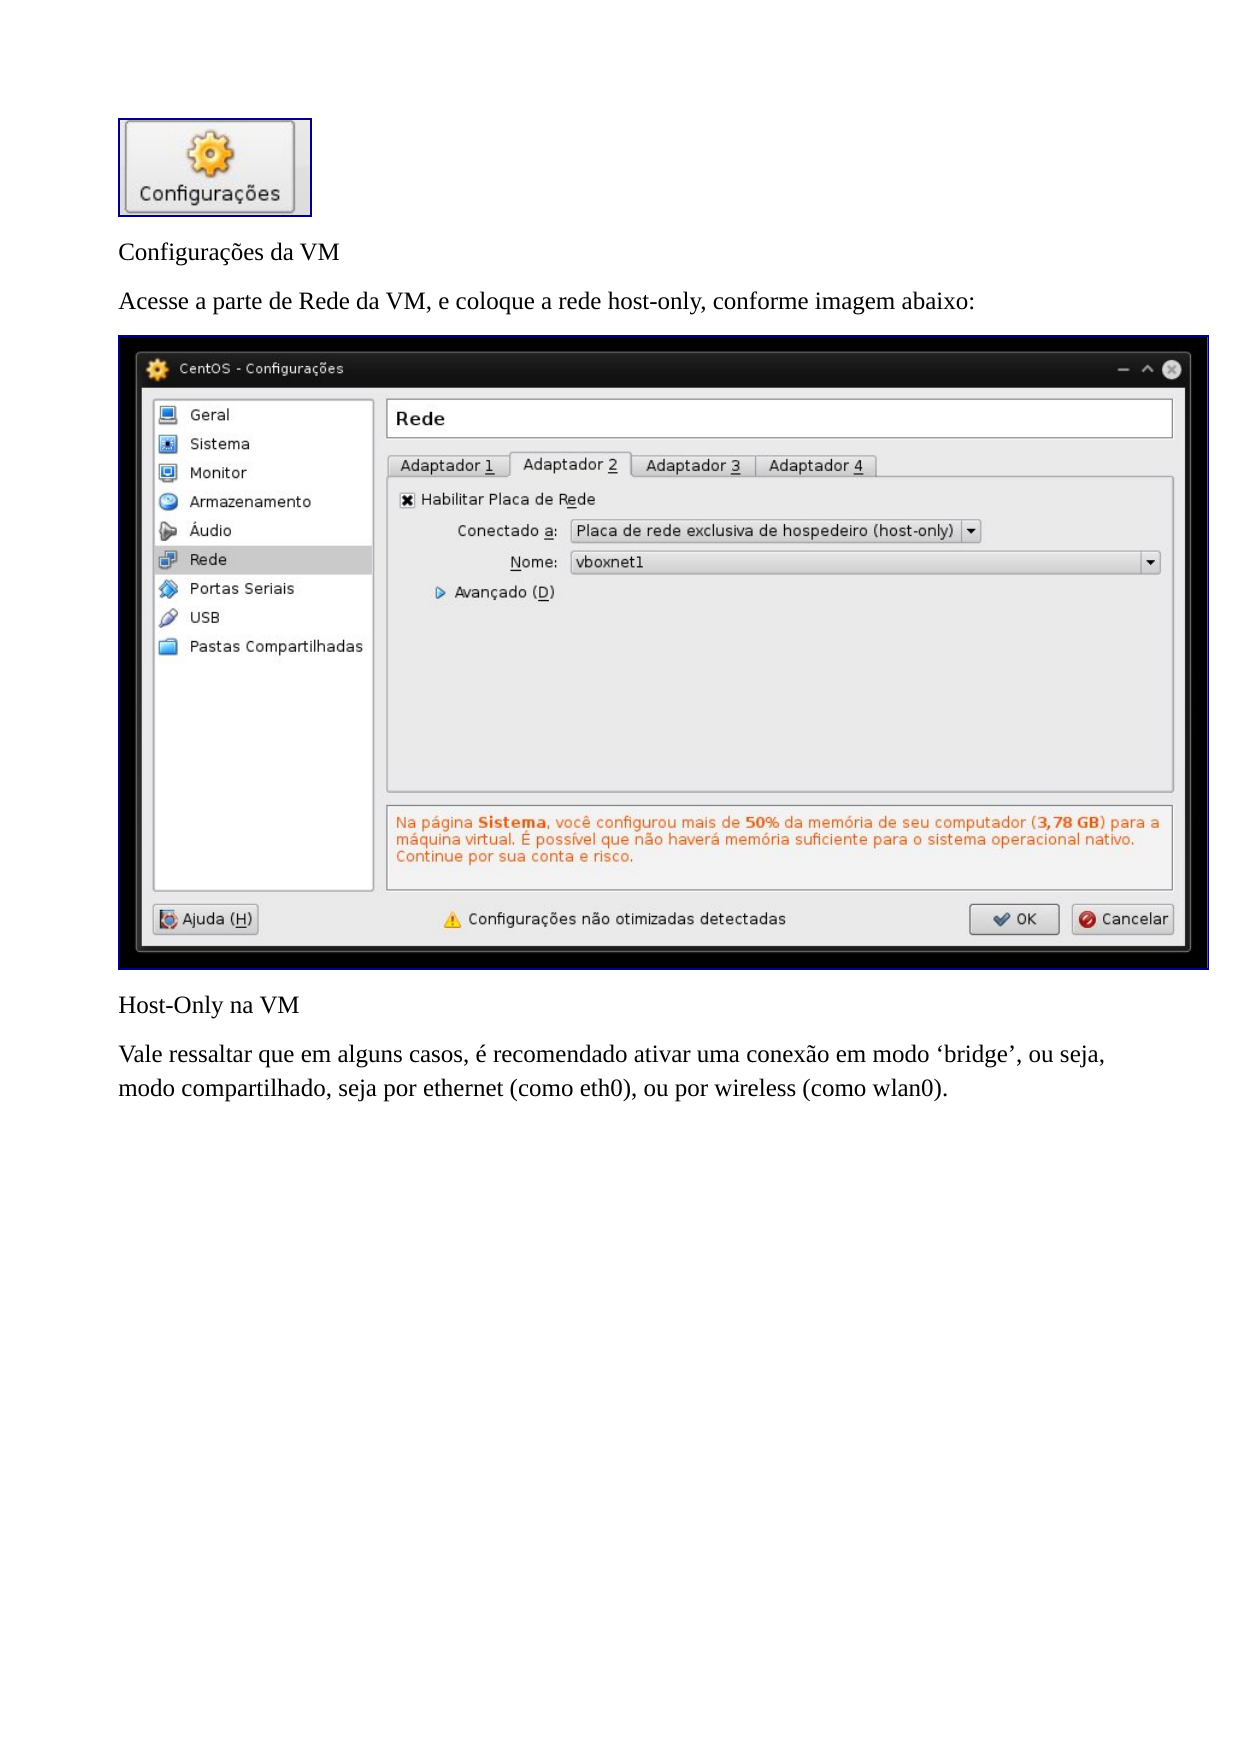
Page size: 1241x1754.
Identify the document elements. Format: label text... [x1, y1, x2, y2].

picture [120, 337, 1208, 968]
text Configurações da VM [118, 237, 1122, 266]
text Vale ressaltar que em alguns casos, é recomendado ativar uma conexão em modo ‘bridge’, ou seja, modo compartilhado, seja por ethernet (como eth0), ou por wireless (como wlan0). [118, 1039, 1122, 1102]
text Acesse a parte de Rede da VM, e coloque a rede host-only, conforme imagem abaixo: [118, 286, 1122, 315]
text Host-Only na VM [118, 990, 1122, 1019]
picture [120, 120, 310, 215]
